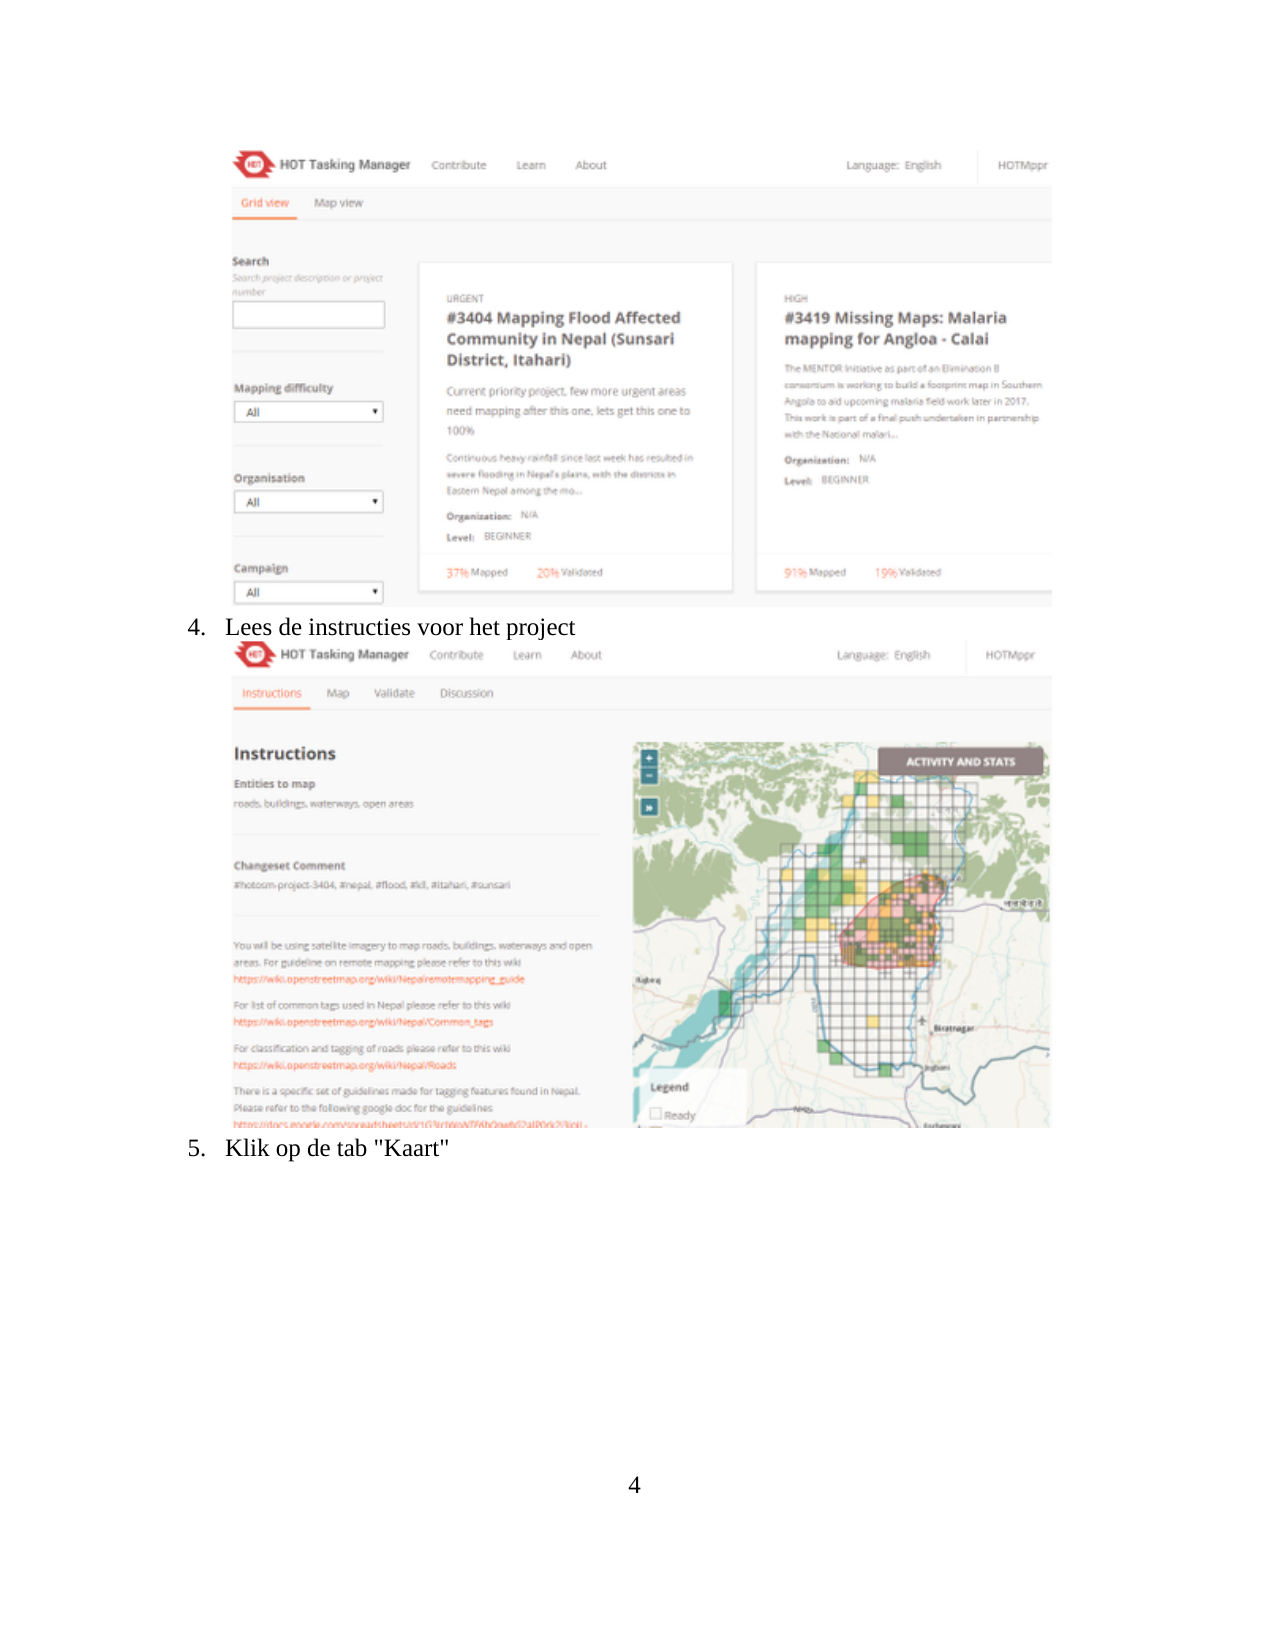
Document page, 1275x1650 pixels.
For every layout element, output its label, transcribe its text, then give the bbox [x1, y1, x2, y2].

picture [231, 640, 1053, 1128]
list [187, 150, 1125, 612]
list Klik op de tab "Kaart" [187, 1133, 1125, 1162]
list Lees de instructies voor het project [187, 612, 1125, 1133]
picture [231, 150, 1053, 607]
